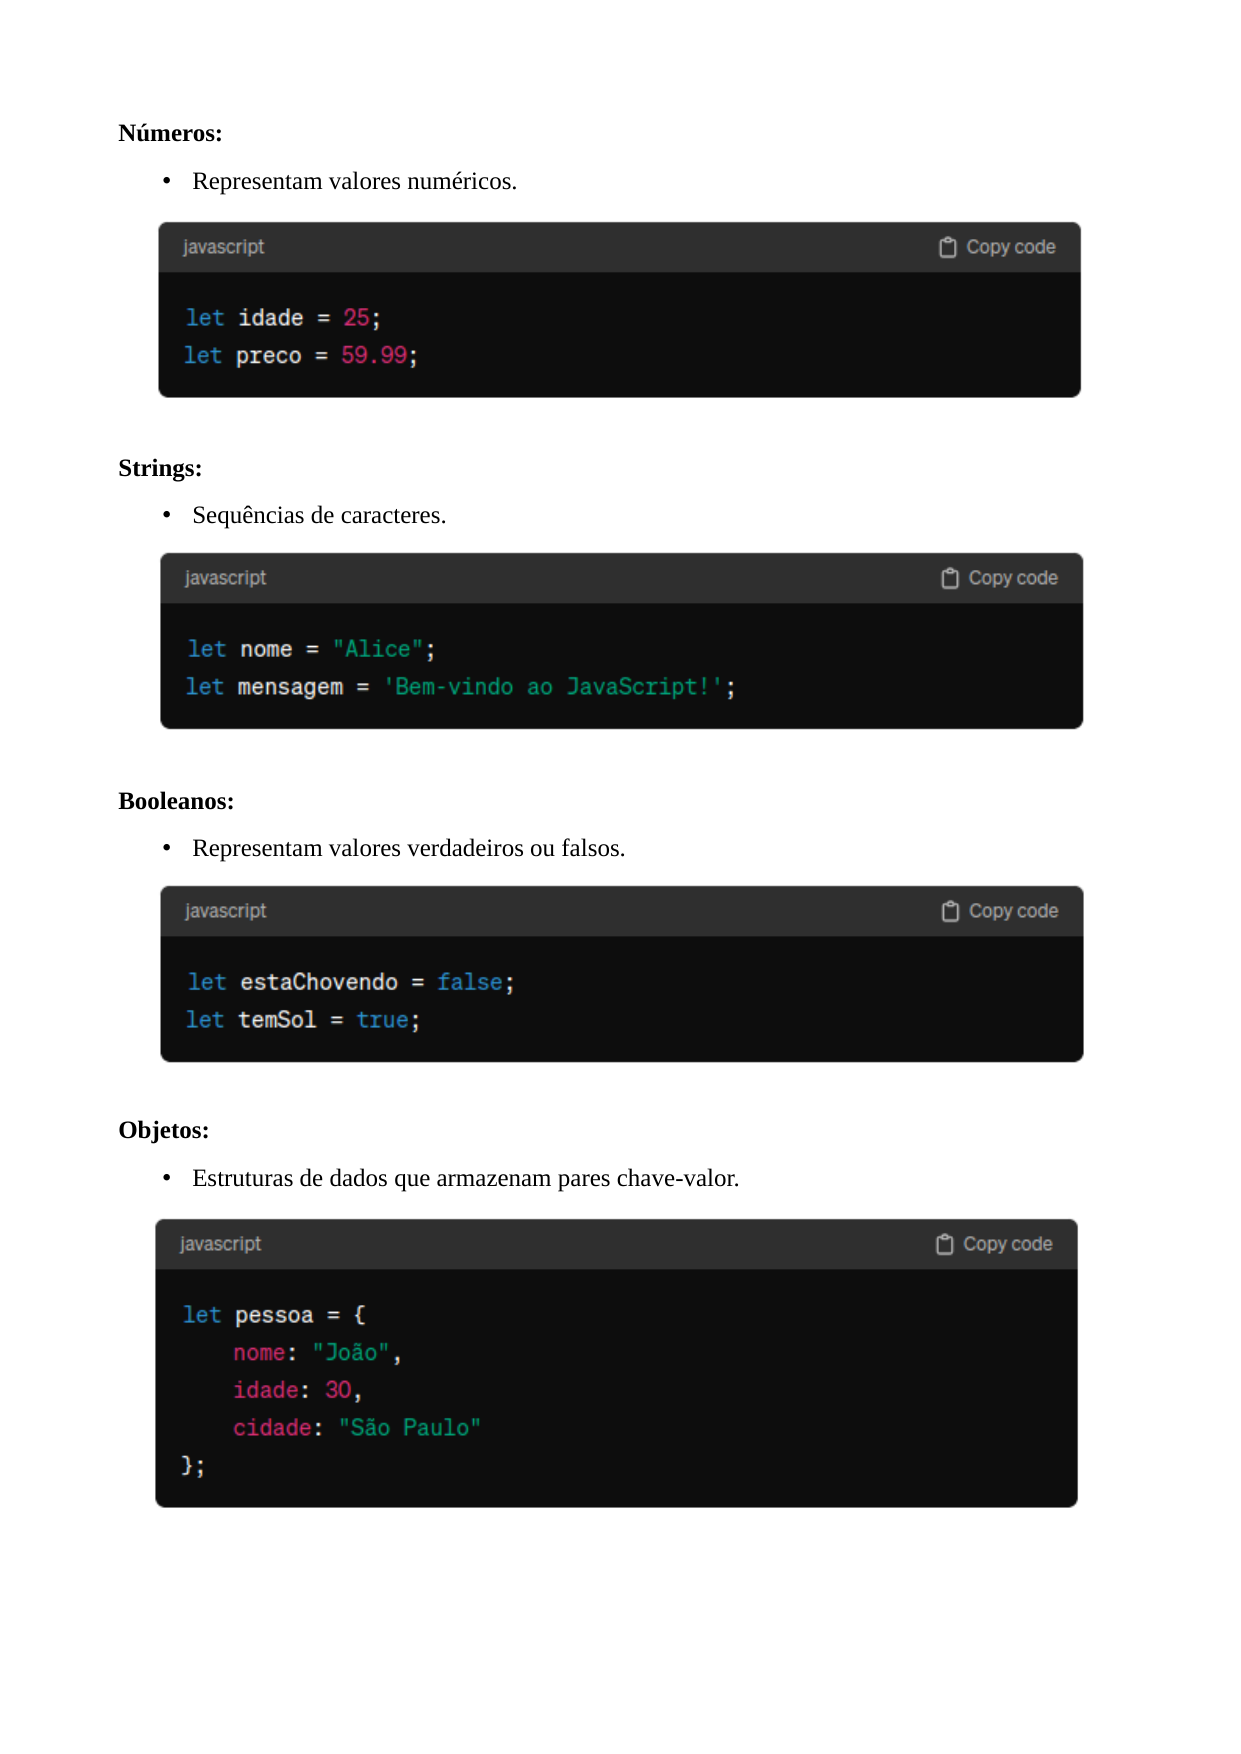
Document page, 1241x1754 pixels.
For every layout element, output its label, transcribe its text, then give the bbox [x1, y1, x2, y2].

list Representam valores verdadeiros ou falsos. [162, 833, 1122, 862]
list Estruturas de dados que armazenam pares chave-valor. [162, 1163, 1122, 1192]
list Sequências de caracteres. [162, 500, 1122, 529]
text Booleanos: [118, 786, 1122, 814]
picture [153, 881, 1087, 1064]
picture [156, 547, 1085, 734]
text Strings: [118, 453, 1122, 481]
text Números: [118, 118, 1122, 147]
picture [151, 213, 1089, 401]
picture [151, 1210, 1089, 1511]
text Objetos: [118, 1116, 1122, 1144]
list Representam valores numéricos. [162, 166, 1122, 194]
